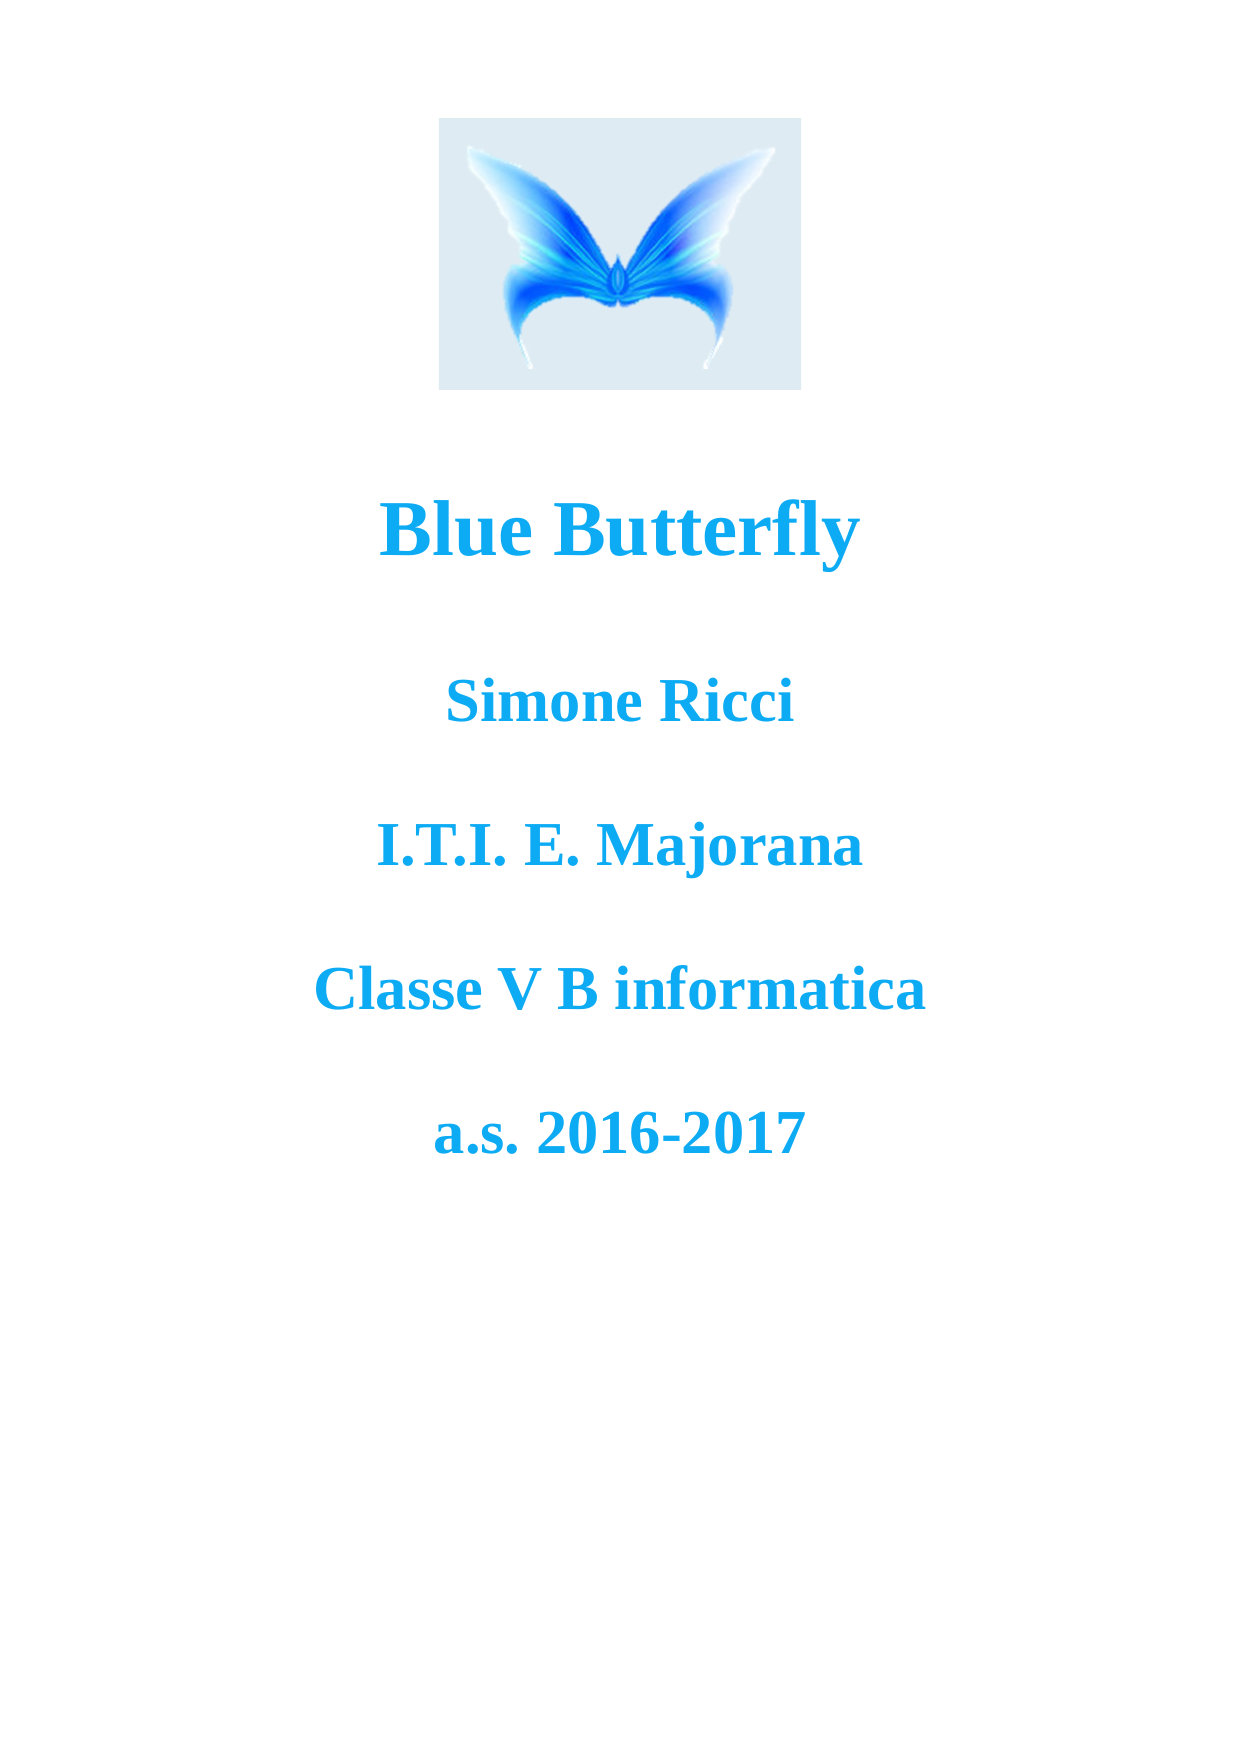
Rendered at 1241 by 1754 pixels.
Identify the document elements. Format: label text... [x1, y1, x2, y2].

text Simone Ricci [118, 663, 1122, 735]
text Blue Butterfly [118, 481, 1122, 572]
text Classe V B informatica [118, 951, 1122, 1023]
text a.s. 2016-2017 [118, 1095, 1122, 1167]
text I.T.I. E. Majorana [118, 807, 1122, 879]
